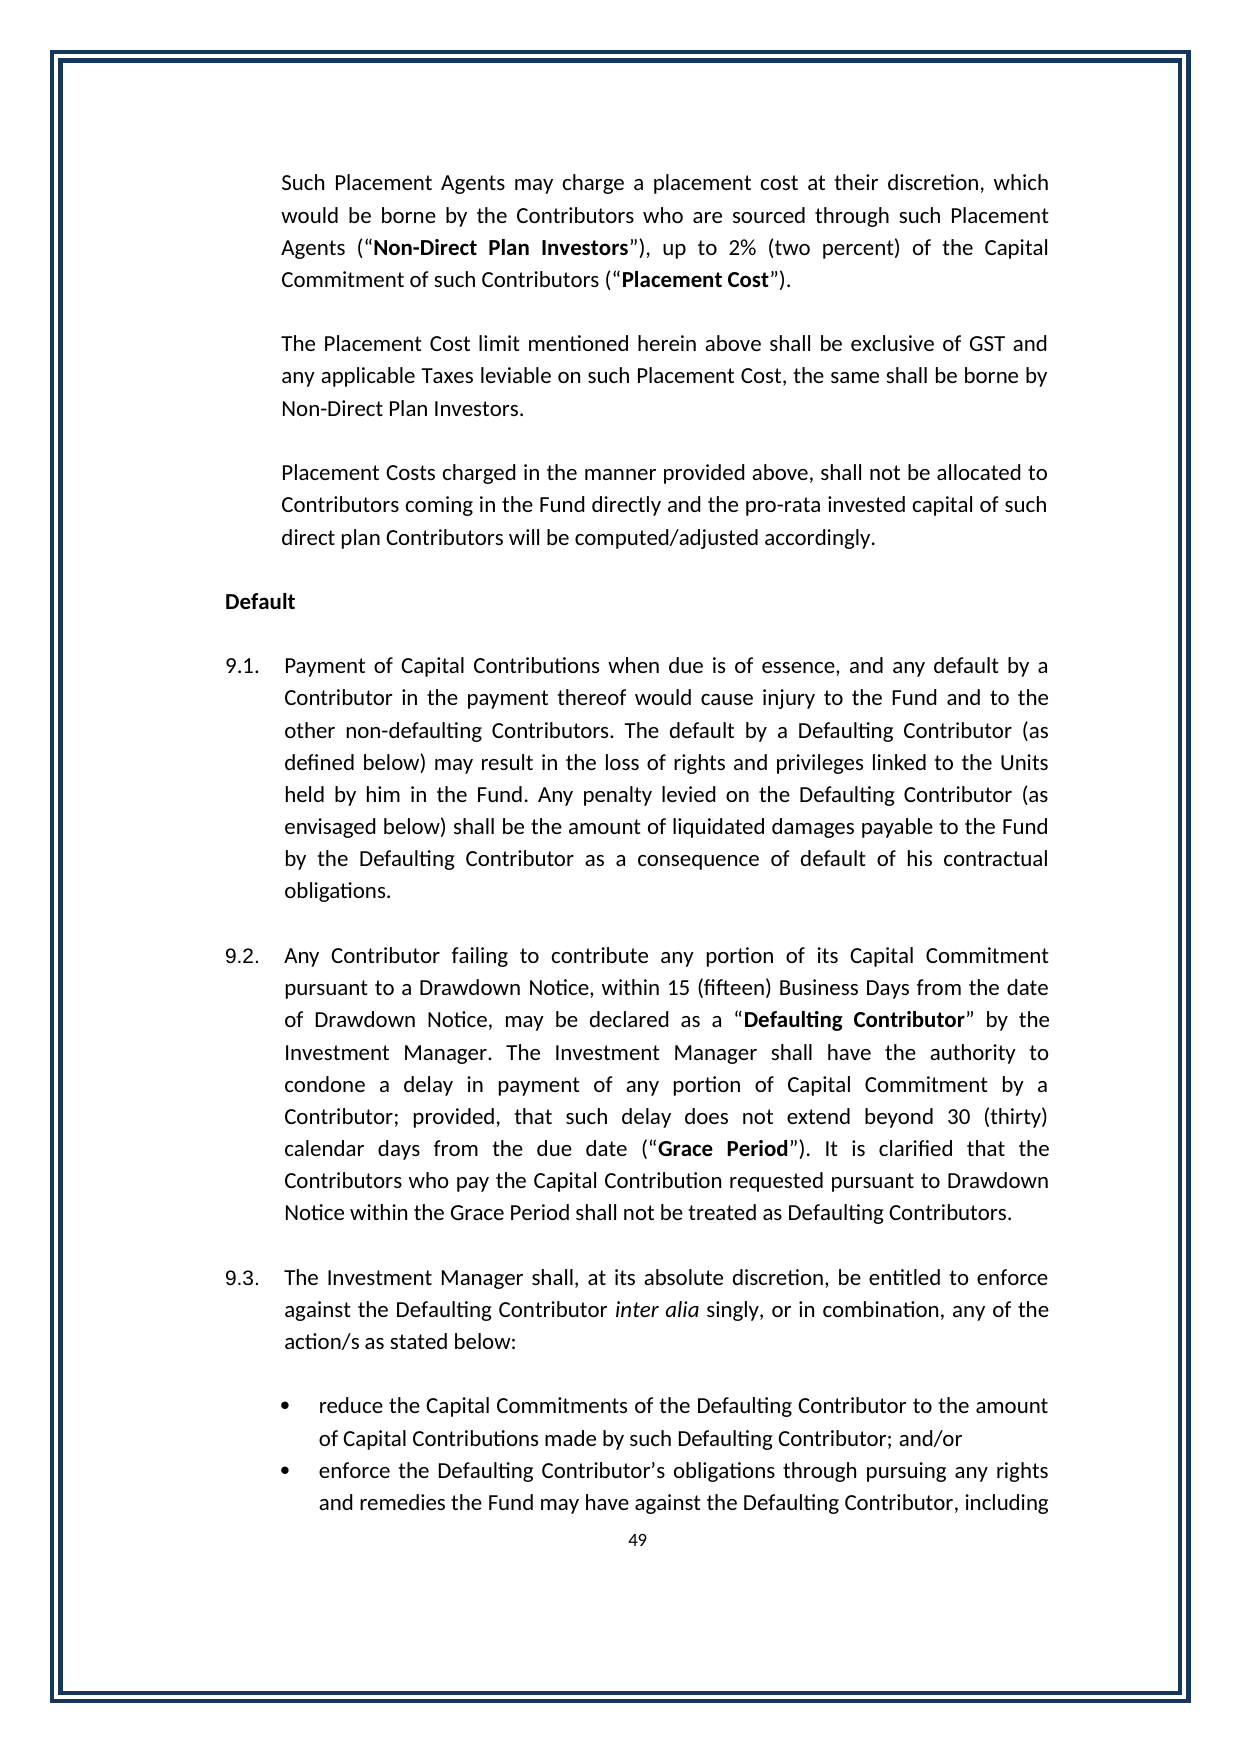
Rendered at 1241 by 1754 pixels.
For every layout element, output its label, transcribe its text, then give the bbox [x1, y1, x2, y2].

list enforce the Defaulting Contributor’s obligations through pursuing any rights and remedies the Fund may have against the Defaulting Contributor, including [281, 1456, 1050, 1516]
subtitle Default [225, 587, 1050, 615]
list reduce the Capital Commitments of the Defaulting Contributor to the amount of Capital Contributions made by such Defaulting Contributor; and/or [281, 1392, 1050, 1452]
text Such Placement Agents may charge a placement cost at their discretion, which would be borne by the Contributors who are sourced through such Placement Agents (“Non-Direct Plan Investors”), up to 2% (two percent) of the Capital Commitment of such Contributors (“Placement Cost”). [281, 168, 1050, 293]
list Payment of Capital Contributions when due is of essence, and any default by a Contributor in the payment thereof would cause injury to the Fund and to the other non-defaulting Contributors. The default by a Defaulting Contributor (as defined below) may result in the loss of rights and privileges linked to the Units held by him in the Fund. Any penalty levied on the Defaulting Contributor (as envisaged below) shall be the amount of liquidated damages payable to the Fund by the Defaulting Contributor as a consequence of default of his contractual obligations. [225, 651, 1050, 905]
text The Placement Cost limit mentioned herein above shall be exclusive of GST and any applicable Taxes leviable on such Placement Cost, the same shall be borne by Non-Direct Plan Investors. [281, 329, 1050, 422]
list Any Contributor failing to contribute any portion of its Capital Commitment pursuant to a Drawdown Notice, within 15 (fifteen) Business Days from the date of Drawdown Notice, may be declared as a “Defaulting Contributor” by the Investment Manager. The Investment Manager shall have the authority to condone a delay in payment of any portion of Capital Commitment by a Contributor; provided, that such delay does not extend beyond 30 (thirty) calendar days from the due date (“Grace Period”). It is clarified that the Contributors who pay the Capital Contribution requested pursuant to Drawdown Notice within the Grace Period shall not be treated as Defaulting Contributors. [225, 941, 1050, 1227]
list The Investment Manager shall, at its absolute discretion, be entitled to enforce against the Defaulting Contributor inter alia singly, or in combination, any of the action/s as stated below: [225, 1263, 1050, 1355]
text Placement Costs charged in the manner provided above, shall not be allocated to Contributors coming in the Fund directly and the pro-rata invested capital of such direct plan Contributors will be computed/adjusted accordingly. [281, 458, 1050, 551]
